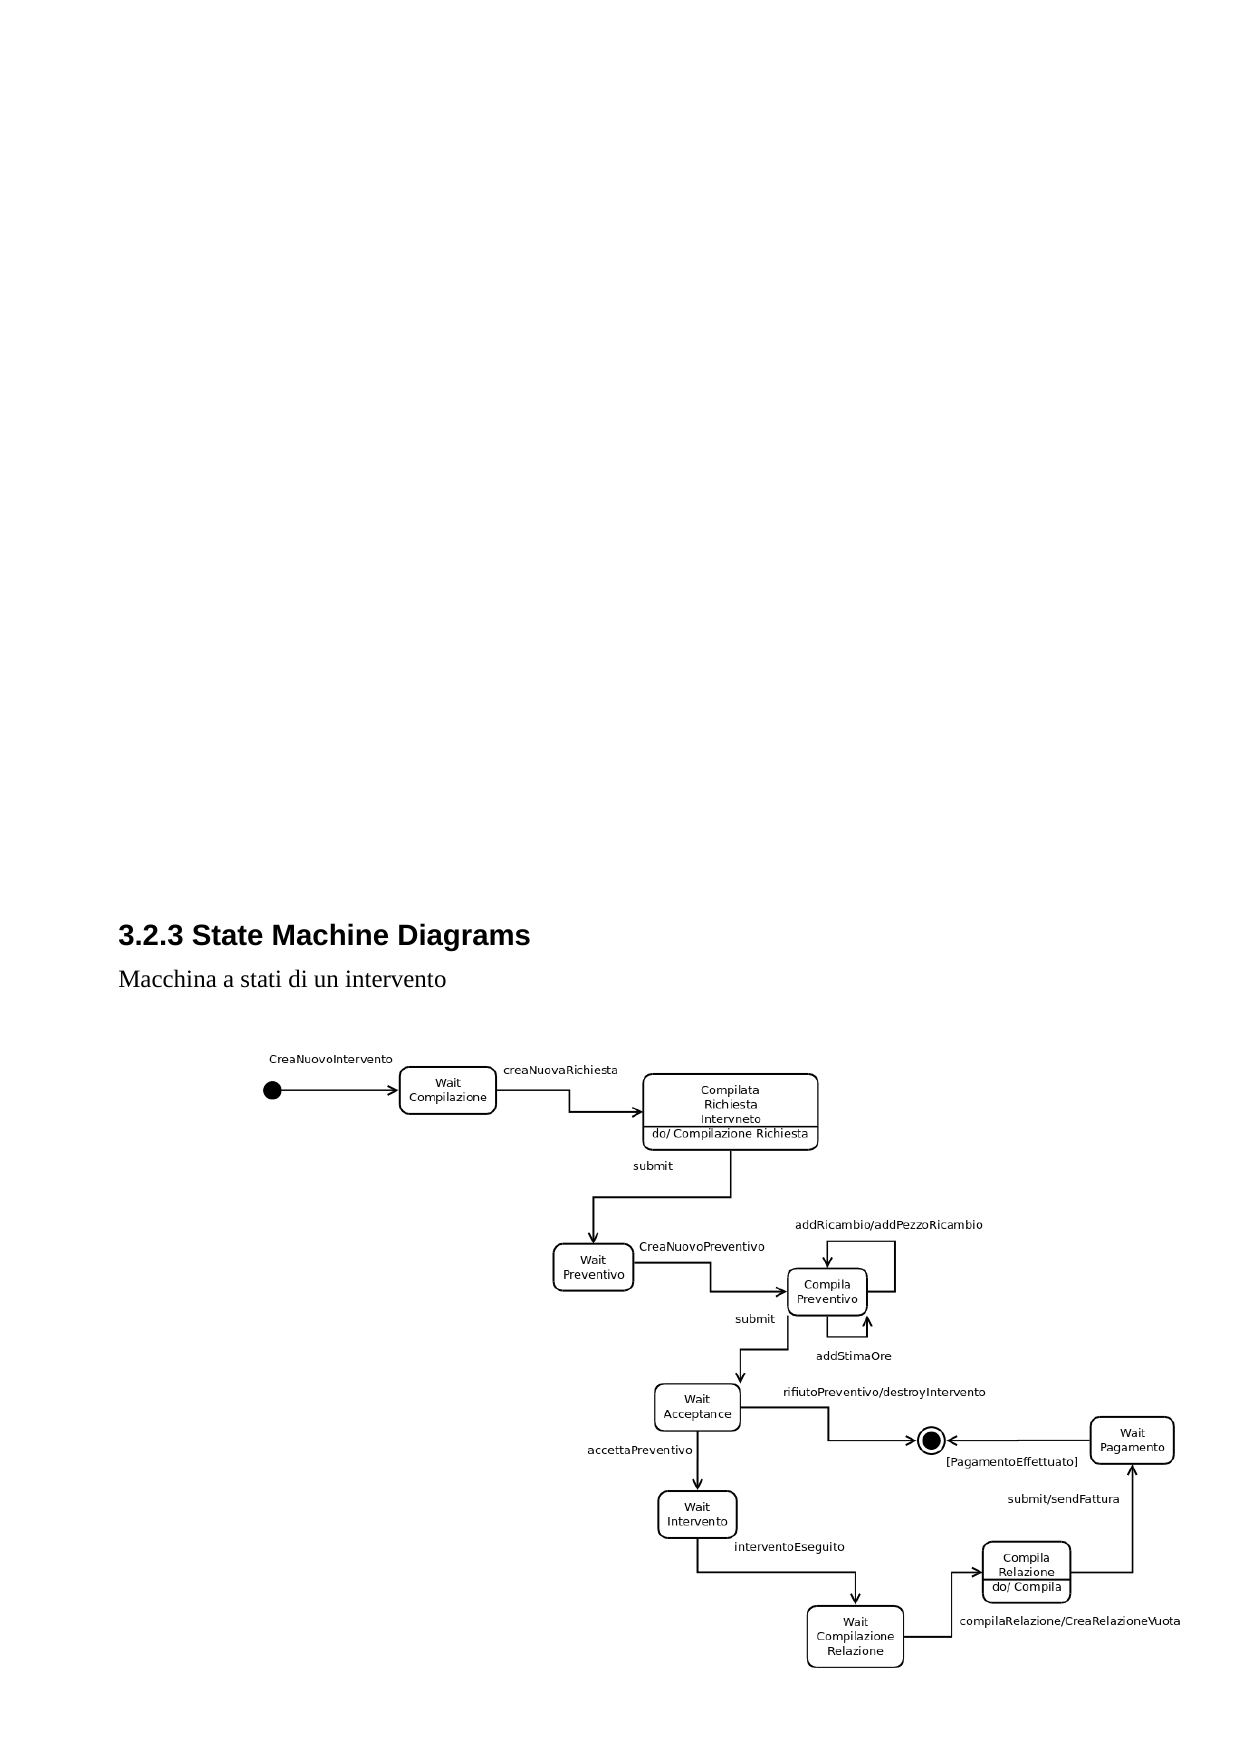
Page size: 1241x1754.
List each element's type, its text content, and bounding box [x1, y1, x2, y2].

subtitle 3.2.3 State Machine Diagrams [118, 918, 1122, 951]
picture [262, 1052, 1181, 1668]
text Macchina a stati di un intervento [118, 964, 1122, 993]
